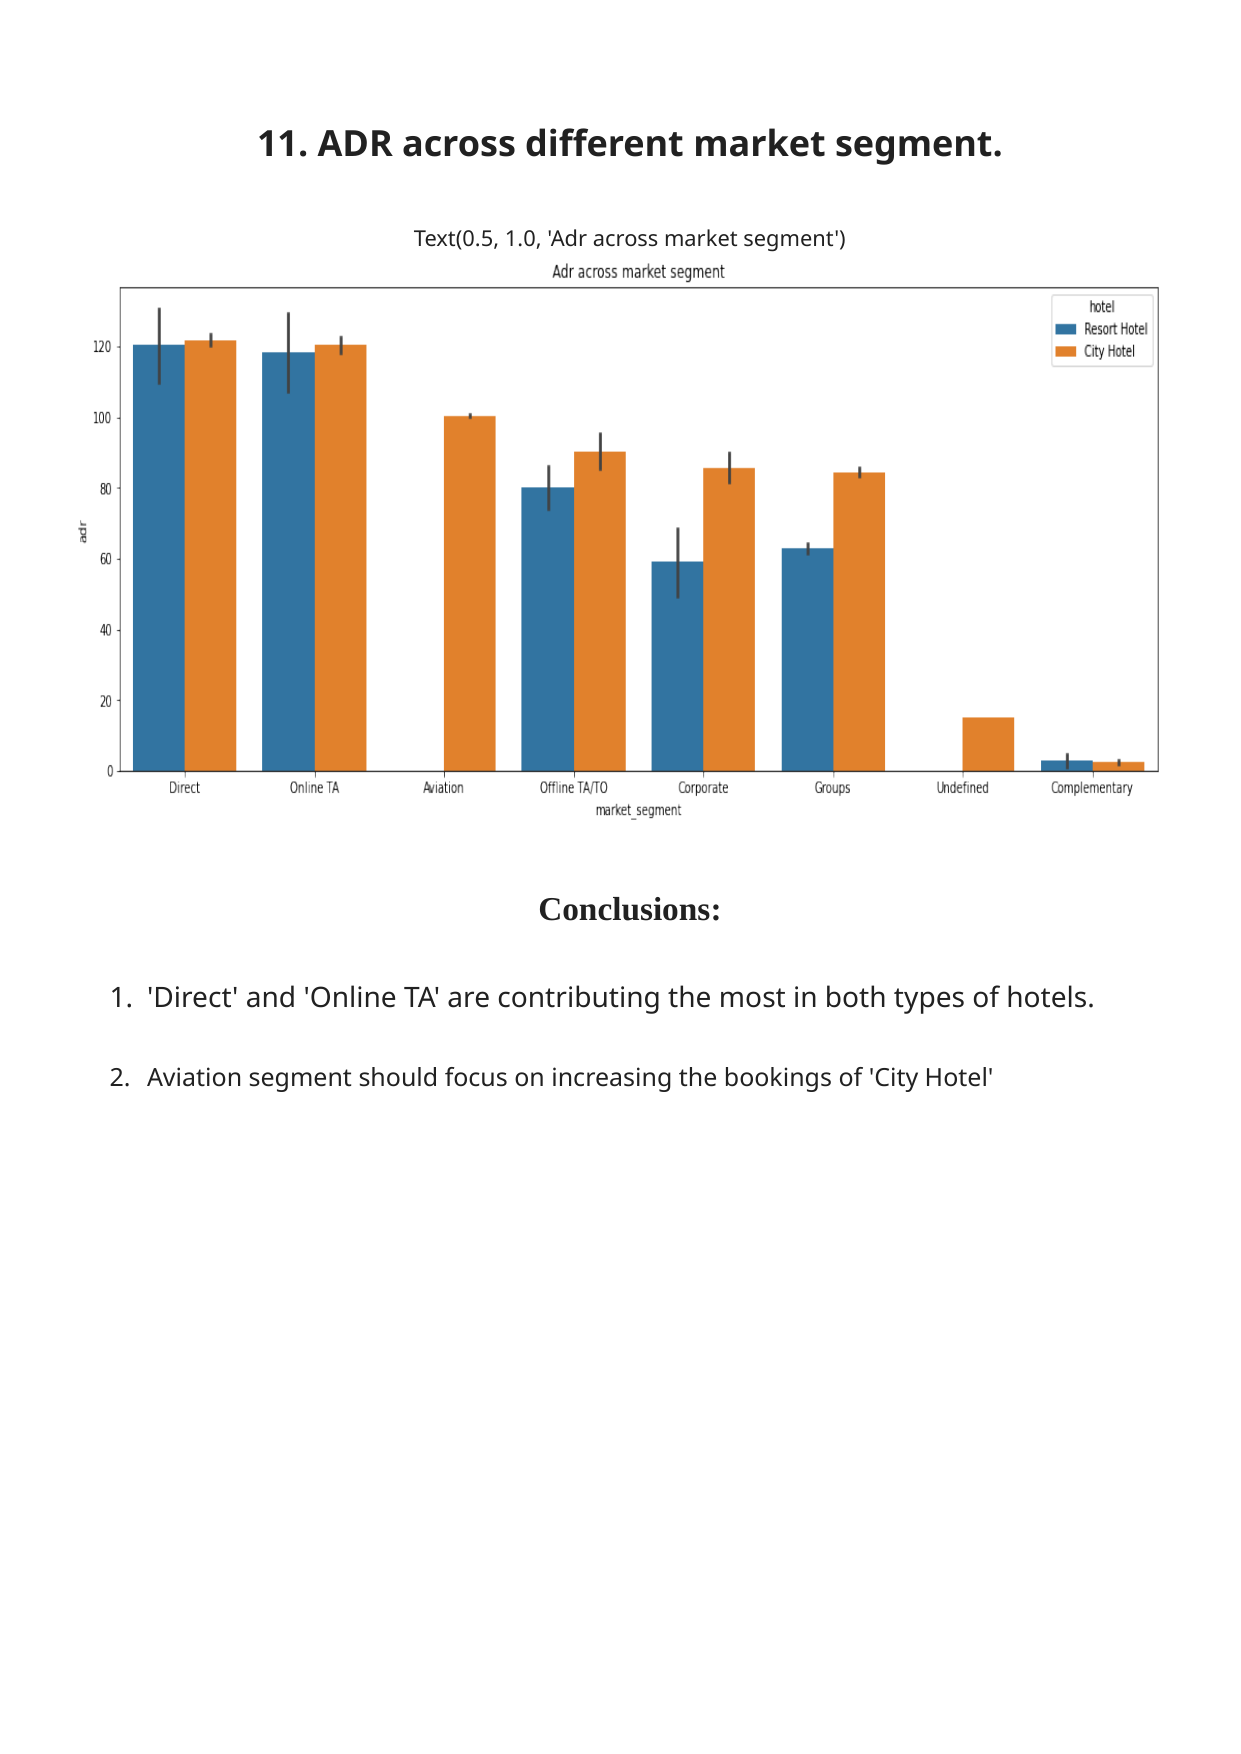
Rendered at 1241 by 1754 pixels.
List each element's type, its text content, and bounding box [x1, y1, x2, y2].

picture [71, 253, 1164, 829]
list Aviation segment should focus on increasing the bookings of 'City Hotel' [109, 1059, 1187, 1093]
text Conclusions: [72, 889, 1187, 927]
text Text(0.5, 1.0, 'Adr across market segment') [72, 223, 1187, 253]
subtitle 11. ADR across different market segment. [72, 118, 1187, 167]
subtitle 'Direct' and 'Online TA' are contributing the most in both types of hotels. [109, 977, 1187, 1015]
